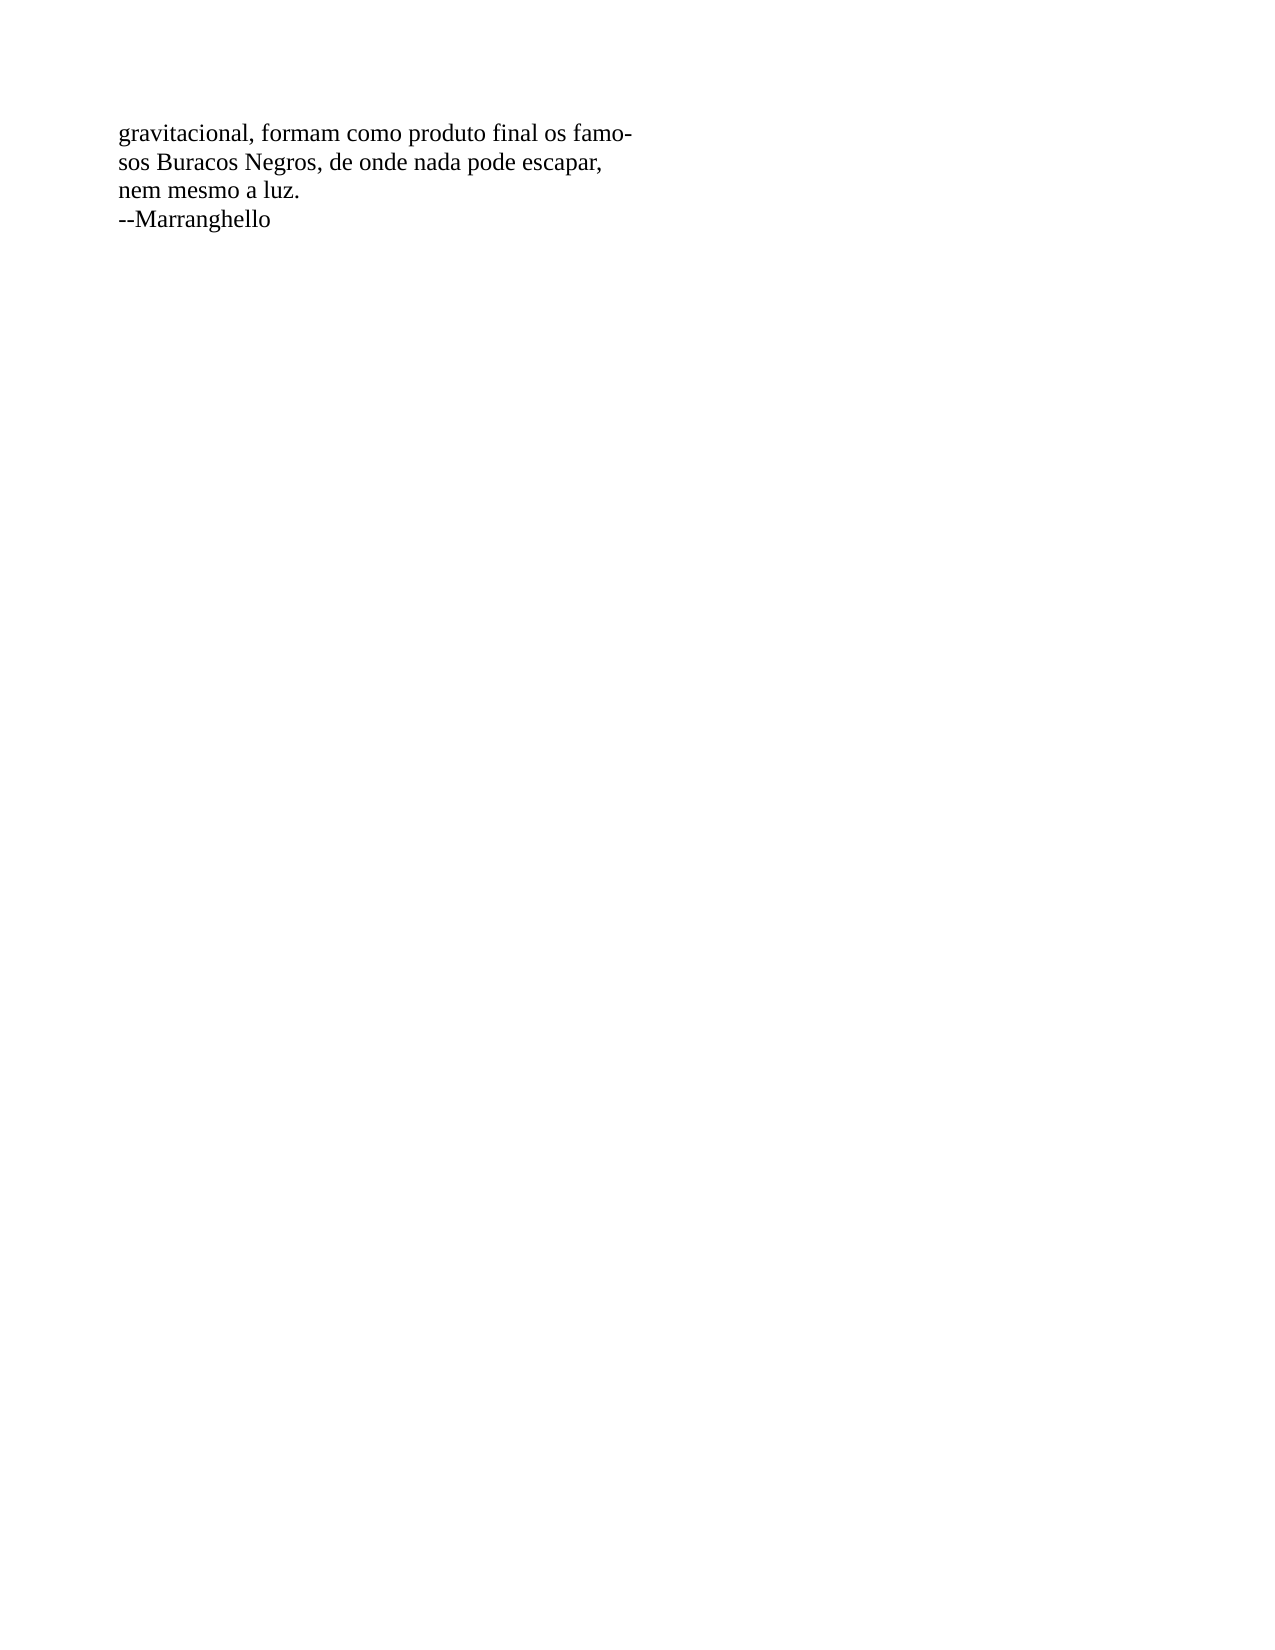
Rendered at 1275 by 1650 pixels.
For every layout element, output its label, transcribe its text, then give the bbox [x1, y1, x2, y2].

text nem mesmo a luz. [118, 176, 1157, 204]
text --Marranghello [118, 204, 1157, 233]
text sos Buracos Negros, de onde nada pode escapar, [118, 147, 1157, 176]
text gravitacional, formam como produto final os famo- [118, 118, 1157, 147]
